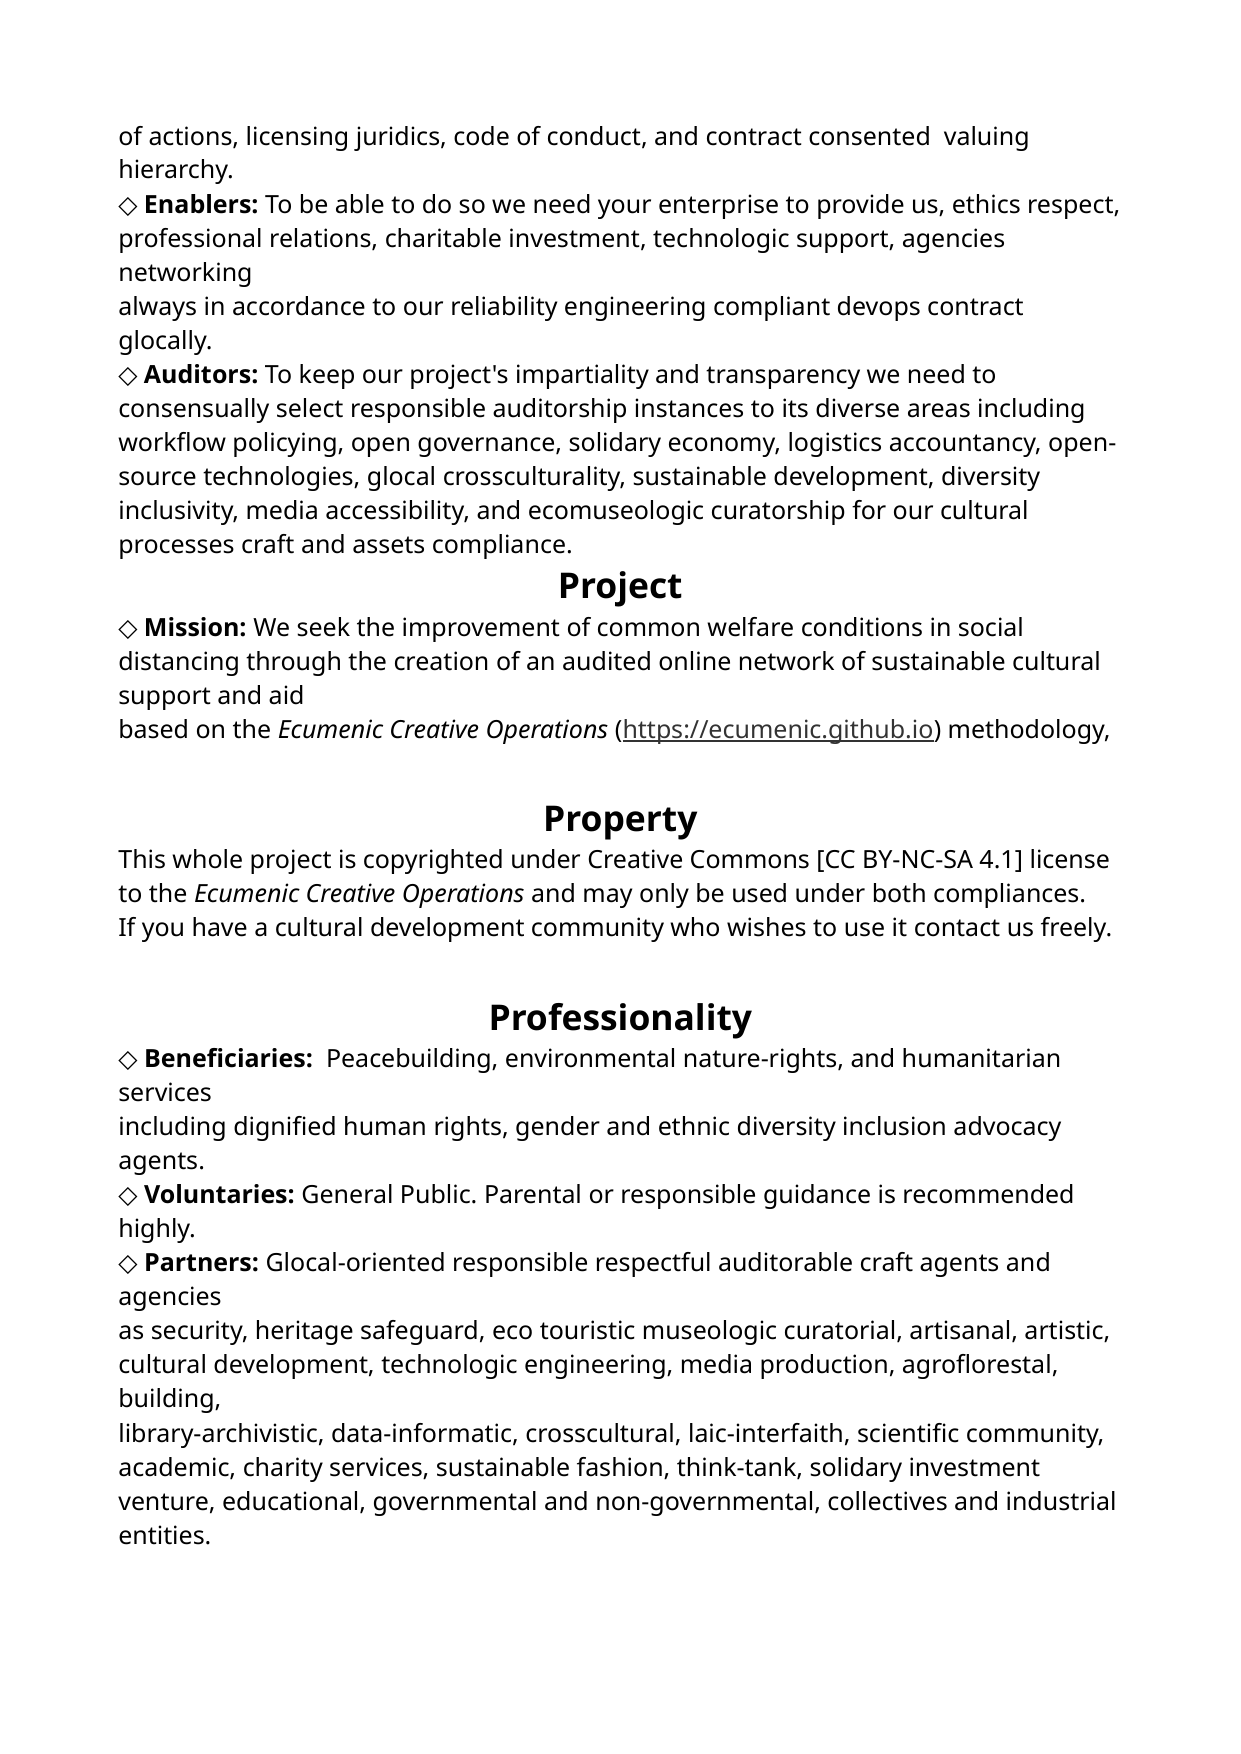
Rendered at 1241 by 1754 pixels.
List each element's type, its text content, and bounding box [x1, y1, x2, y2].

text based on the Ecumenic Creative Operations (https://ecumenic.github.io) methodology, [118, 711, 1122, 745]
text including dignified human rights, gender and ethnic diversity inclusion advocacy agents. [118, 1109, 1122, 1177]
text ◇ Mission: We seek the improvement of common welfare conditions in social distancing through the creation of an audited online network of sustainable cultural support and aid [118, 609, 1122, 711]
text to the Ecumenic Creative Operations and may only be used under both compliances. [118, 876, 1122, 910]
text ◇ Enablers: To be able to do so we need your enterprise to provide us, ethics respect, professional relations, charitable investment, technologic support, agencies networking [118, 186, 1122, 288]
text ◇ Partners: Glocal-oriented responsible respectful auditorable craft agents and agencies [118, 1245, 1122, 1313]
text of actions, licensing juridics, code of conduct, and contract consented valuing hierarchy. [118, 118, 1122, 186]
text ◇ Auditors: To keep our project's impartiality and transparency we need to consensually select responsible auditorship instances to its diverse areas including workflow policying, open governance, solidary economy, logistics accountancy, open-source technologies, glocal crossculturality, sustainable development, diversity inclusivity, media accessibility, and ecomuseologic curatorship for our cultural processes craft and assets compliance. [118, 357, 1122, 561]
text library-archivistic, data-informatic, crosscultural, laic-interfaith, scientific community, academic, charity services, sustainable fashion, think-tank, solidary investment venture, educational, governmental and non-governmental, collectives and industrial entities. [118, 1415, 1122, 1551]
text ◇ Voluntaries: General Public. Parental or responsible guidance is recommended highly. [118, 1177, 1122, 1245]
text This whole project is copyrighted under Creative Commons [CC BY-NC-SA 4.1] license [118, 842, 1122, 876]
text always in accordance to our reliability engineering compliant devops contract glocally. [118, 288, 1122, 357]
text Professionality [118, 992, 1122, 1041]
text ◇ Beneficiaries: Peacebuilding, environmental nature-rights, and humanitarian services [118, 1041, 1122, 1109]
text Project [118, 561, 1122, 609]
text as security, heritage safeguard, eco touristic museologic curatorial, artisanal, artistic, cultural development, technologic engineering, media production, agroflorestal, building, [118, 1313, 1122, 1415]
text Property [118, 794, 1122, 842]
text If you have a cultural development community who wishes to use it contact us freely. [118, 910, 1122, 944]
